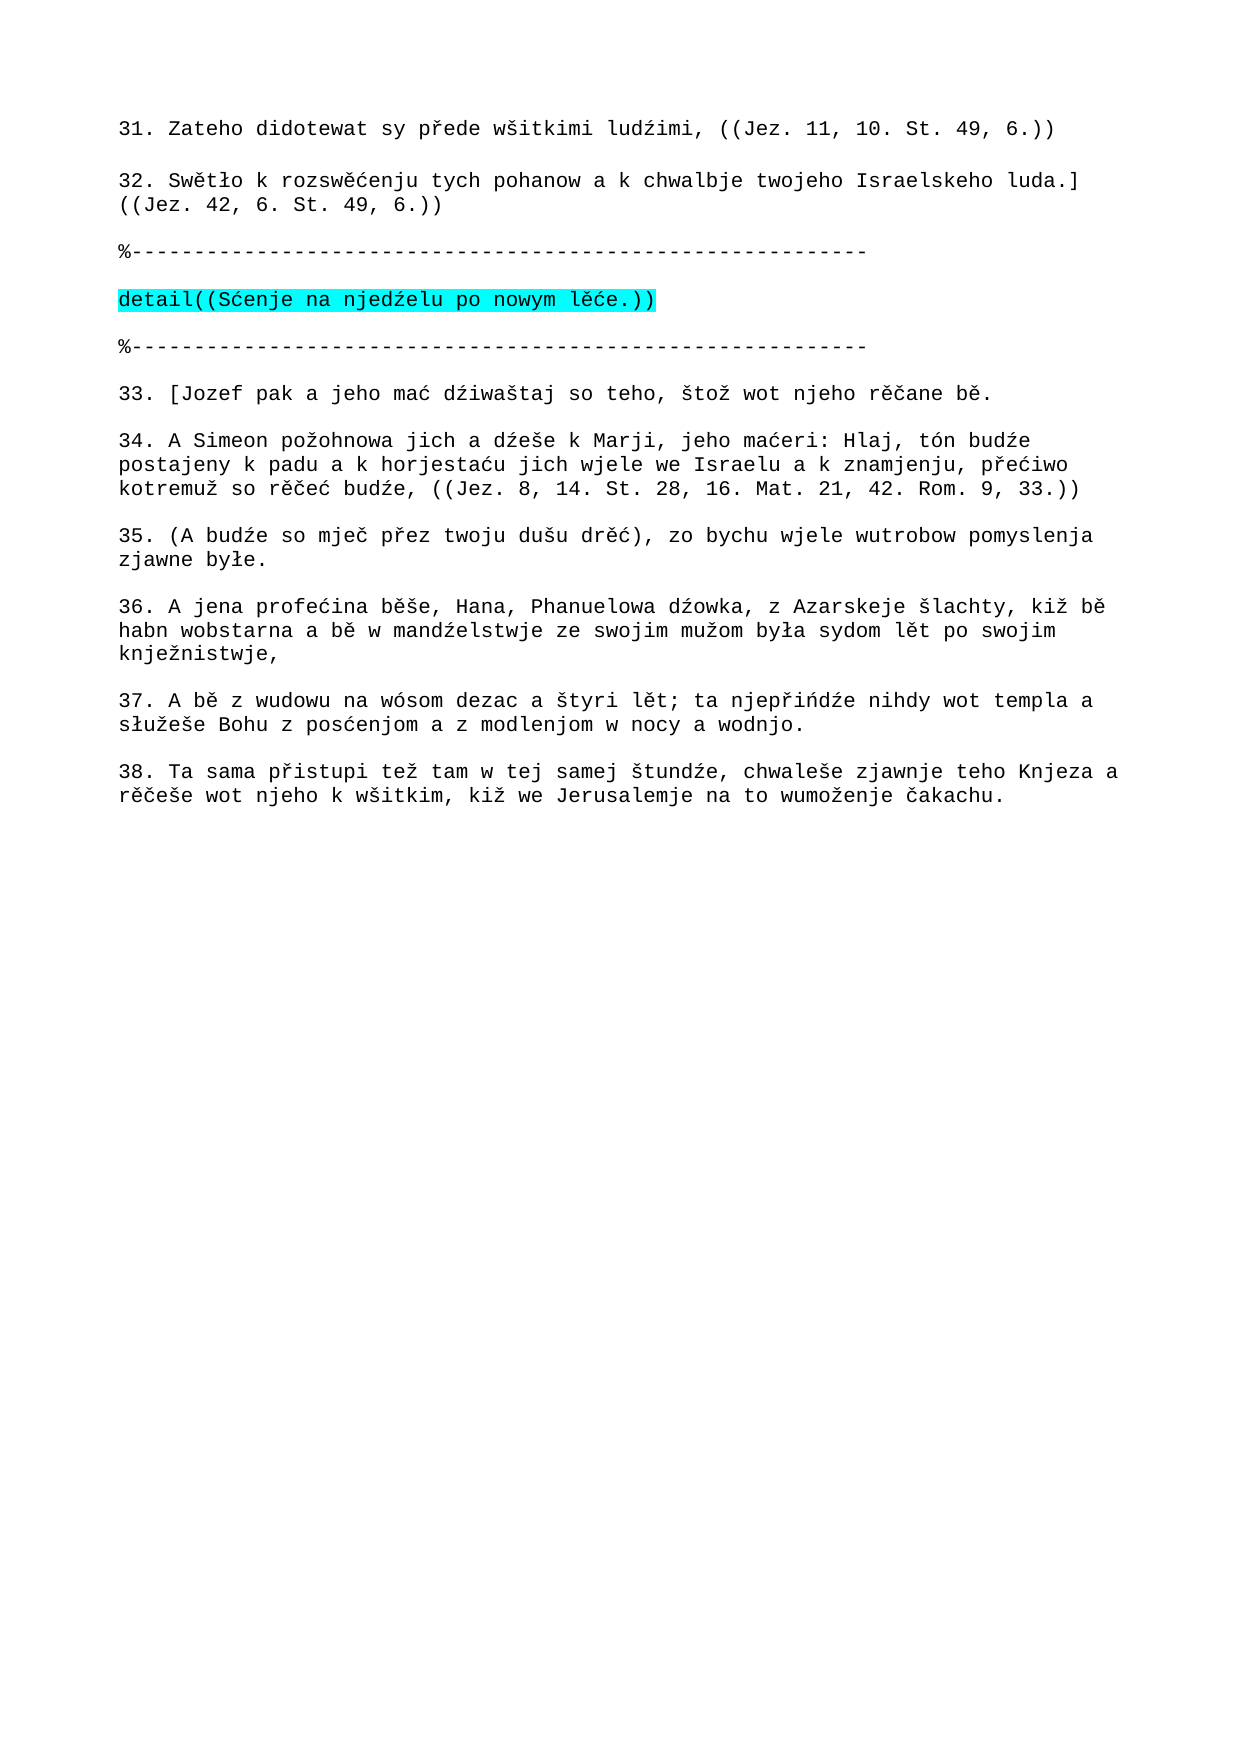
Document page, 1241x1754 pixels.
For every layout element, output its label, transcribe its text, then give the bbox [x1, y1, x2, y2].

text detail((Sćenje na njedźelu po nowym lěće.)) [118, 288, 1122, 312]
text %----------------------------------------------------------- [118, 336, 1122, 359]
text 37. A bě z wudowu na wósom dezac a štyri lět; ta njepřińdźe nihdy wot templa a słužeše Bohu z posćenjom a z modlenjom w nocy a wodnjo. [118, 691, 1122, 738]
text 36. A jena profećina běše, Hana, Phanuelowa dźowka, z Azarskeje šlachty, kiž bě habn wobstarna a bě w mandźelstwje ze swojim mužom była sydom lět po swojim knježnistwje, [118, 596, 1122, 667]
text %----------------------------------------------------------- [118, 241, 1122, 265]
text 38. Ta sama přistupi tež tam w tej samej štundźe, chwaleše zjawnje teho Knjeza a rěčeše wot njeho k wšitkim, kiž we Jerusalemje na to wumoženje čakachu. [118, 761, 1122, 809]
text 31. Zateho didotewat sy přede wšitkimi ludźimi, ((Jez. 11, 10. St. 49, 6.)) [118, 118, 1122, 142]
text 33. [Jozef pak a jeho mać dźiwaštaj so teho, štož wot njeho rěčane bě. [118, 383, 1122, 407]
text 32. Swětło k rozswěćenju tych pohanow a k chwalbje twojeho Israelskeho luda.] ((Jez. 42, 6. St. 49, 6.)) [118, 165, 1122, 218]
text 34. A Simeon požohnowa jich a dźeše k Marji, jeho maćeri: Hlaj, tón budźe postajeny k padu a k horjestaću jich wjele we Israelu a k znamjenju, přećiwo kotremuž so rěčeć budźe, ((Jez. 8, 14. St. 28, 16. Mat. 21, 42. Rom. 9, 33.)) [118, 430, 1122, 501]
text 35. (A budźe so mječ přez twoju dušu drěć), zo bychu wjele wutrobow pomyslenja zjawne byłe. [118, 525, 1122, 572]
